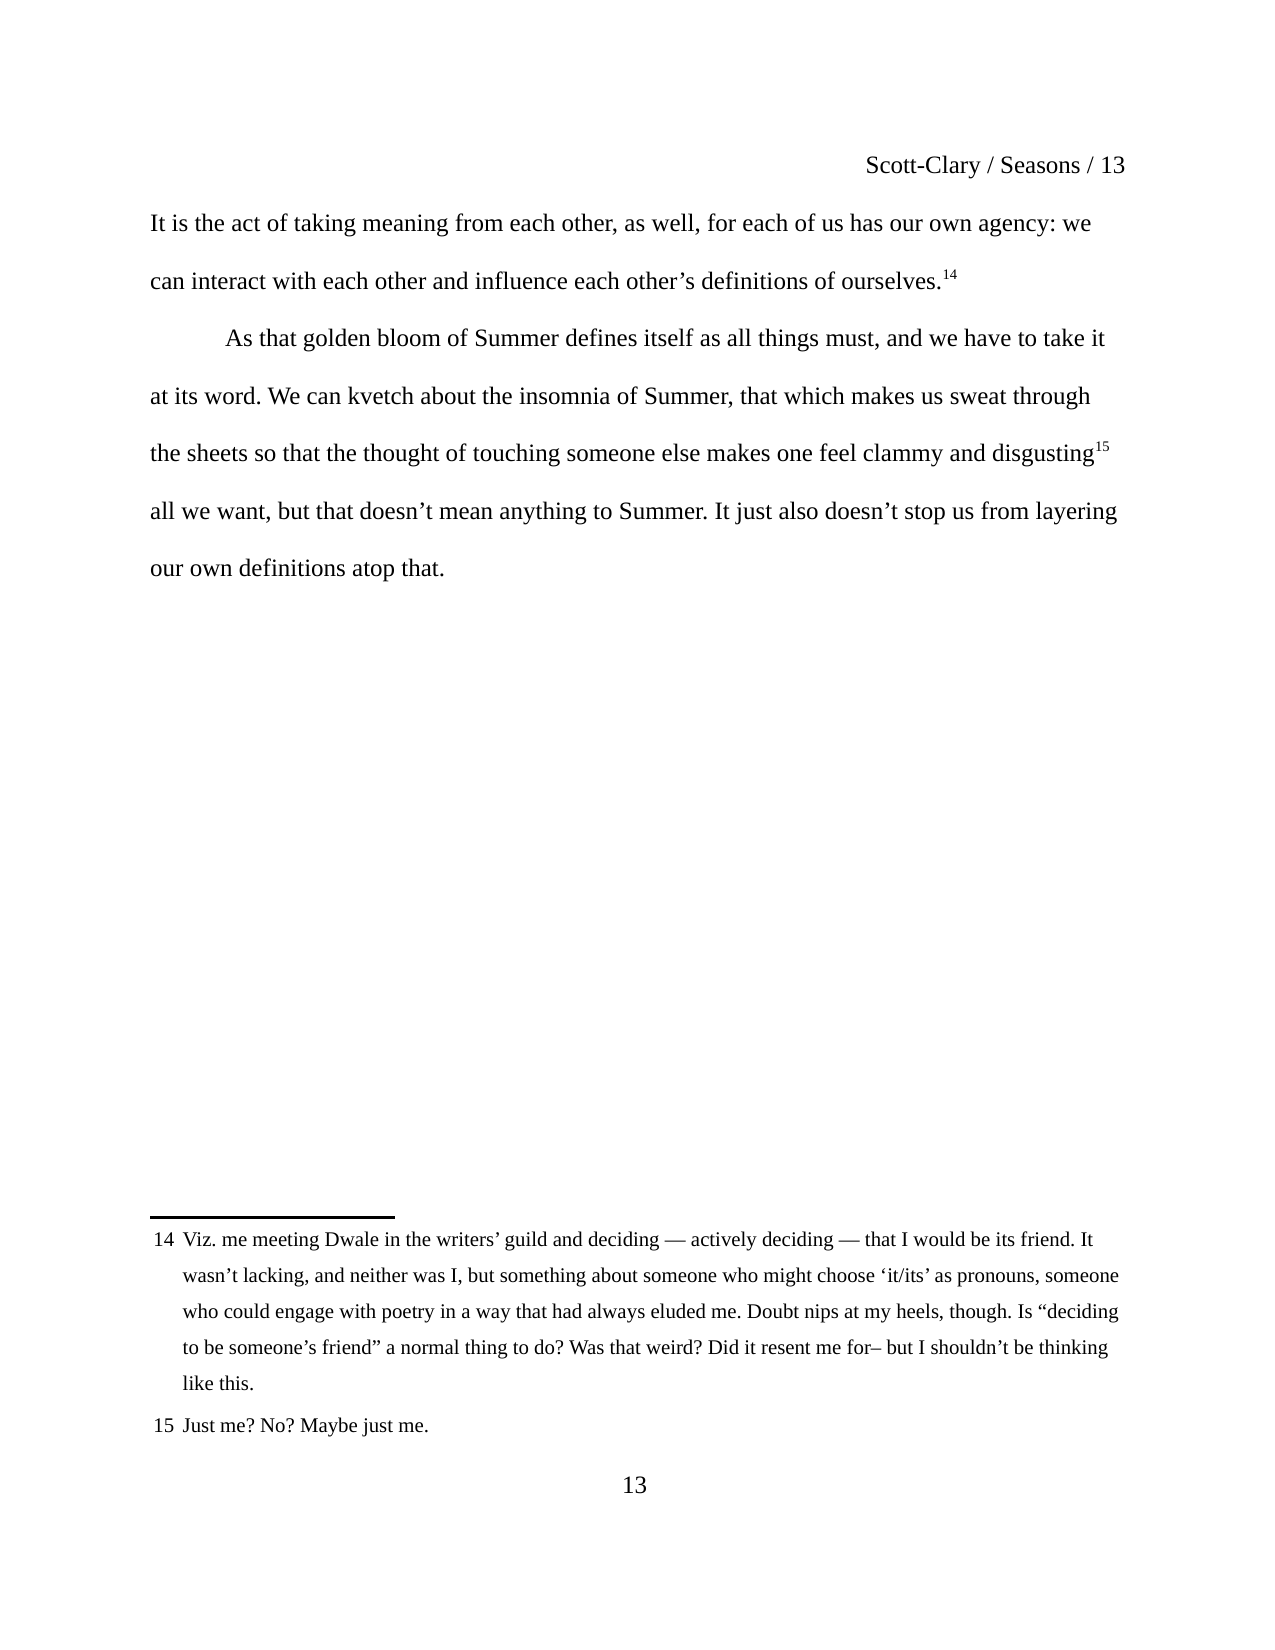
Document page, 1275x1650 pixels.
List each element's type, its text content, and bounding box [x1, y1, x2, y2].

text As that golden bloom of Summer defines itself as all things must, and we have to take it at its word. We can kvetch about the insomnia of Summer, that which makes us sweat through the sheets so that the thought of touching someone else makes one feel clammy and disgusting all we want, but that doesn’t mean anything to Summer. It just also doesn’t stop us from layering our own definitions atop that. [150, 323, 1125, 582]
text Viz. me meeting Dwale in the writers’ guild and deciding — actively deciding — that I would be its friend. It wasn’t lacking, and neither was I, but something about someone who might choose ‘it/its’ as pronouns, someone who could engage with poetry in a way that had always eluded me. Doubt nips at my heels, though. Is “deciding to be someone’s friend” a normal thing to do? Was that weird? Did it resent me for– but I shouldn’t be thinking like this. [150, 1224, 1125, 1398]
text Just me? No? Maybe just me. [150, 1410, 1125, 1440]
text It is the act of taking meaning from each other, as well, for each of us has our own agency: we can interact with each other and influence each other’s definitions of ourselves. [150, 208, 1125, 294]
